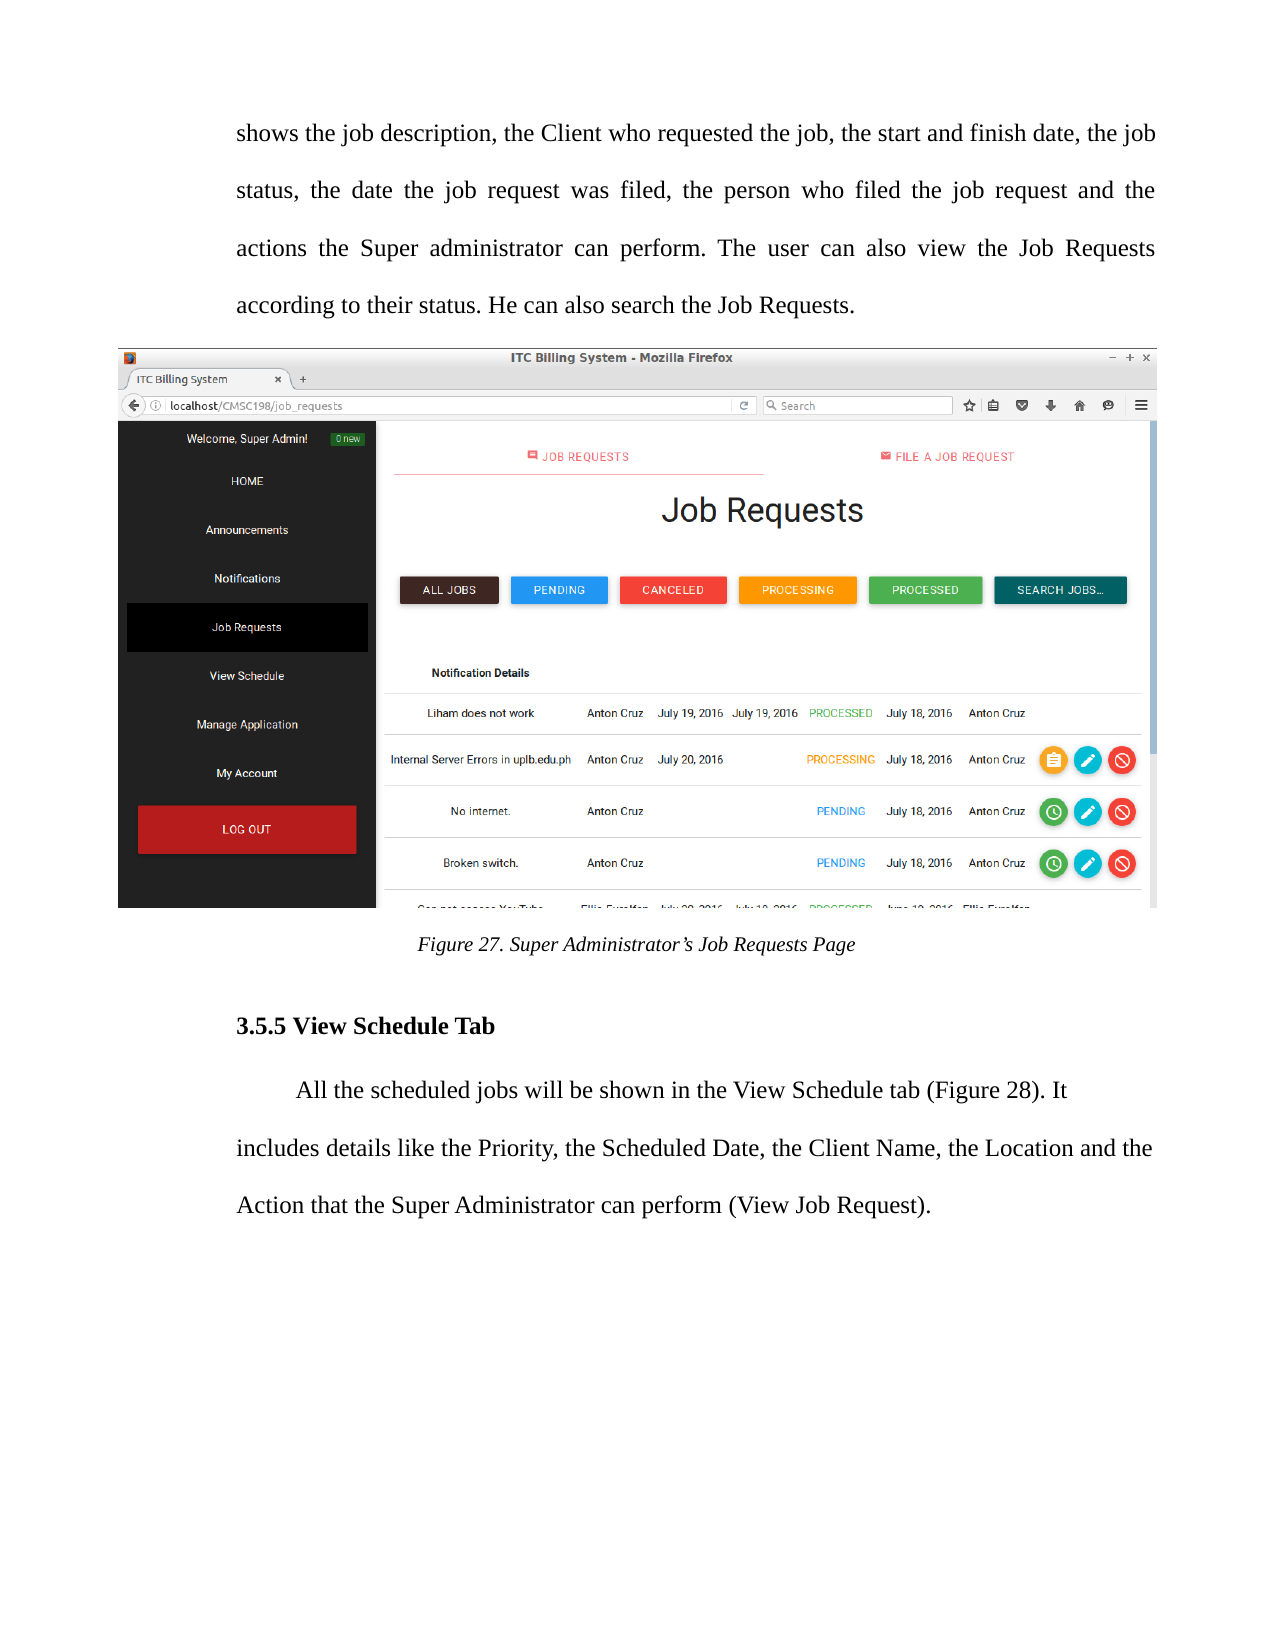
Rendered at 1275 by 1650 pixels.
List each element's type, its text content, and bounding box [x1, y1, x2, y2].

text All the scheduled jobs will be shown in the View Schedule tab (Figure 28). It includes details like the Priority, the Scheduled Date, the Client Name, the Location and the Action that the Super Administrator can perform (View Job Request). [236, 1075, 1157, 1219]
subtitle 3.5.5 View Schedule Tab [236, 1011, 1157, 1040]
text Figure 27. Super Administrator’s Job Requests Page [118, 908, 1157, 956]
picture [118, 348, 1157, 908]
text shows the job description, the Client who requested the job, the start and finish date, the job status, the date the job request was filed, the person who filed the job request and the actions the Super administrator can perform. The user can also view the Job Requests according to their status. He can also search the Job Requests. [236, 118, 1157, 319]
